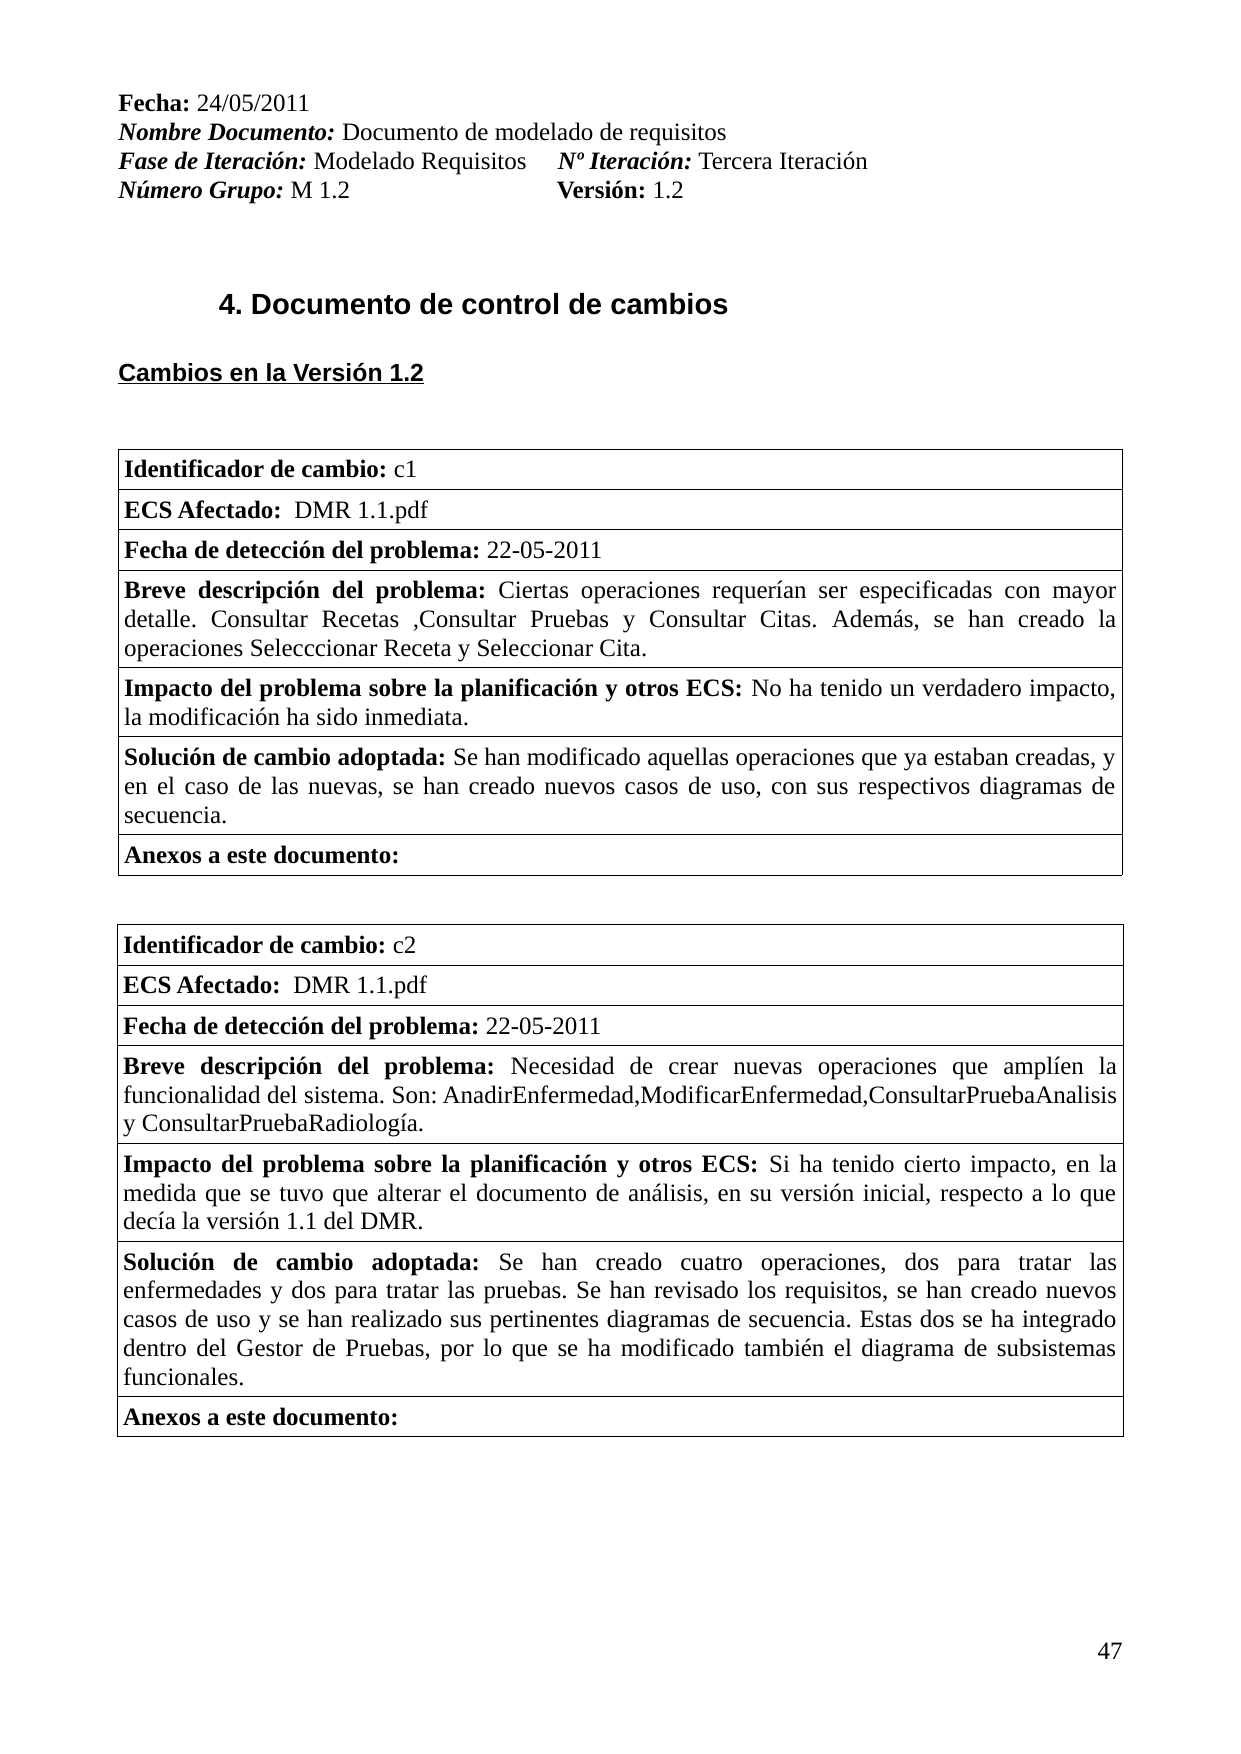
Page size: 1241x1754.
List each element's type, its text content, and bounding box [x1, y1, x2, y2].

table_cell Breve descripción del problema: Ciertas operaciones requerían ser especificadas con mayor detalle. Consultar Recetas ,Consultar Pruebas y Consultar Citas. Además, se han creado la operaciones Selecccionar Receta y Seleccionar Cita. [119, 571, 1122, 667]
table_header Identificador de cambio: c2 [118, 925, 1123, 964]
table_cell Solución de cambio adoptada: Se han modificado aquellas operaciones que ya estaban creadas, y en el caso de las nuevas, se han creado nuevos casos de uso, con sus respectivos diagramas de secuencia. [119, 737, 1122, 834]
table_cell ECS Afectado: DMR 1.1.pdf [119, 490, 1122, 529]
subtitle Cambios en la Versión 1.2 [118, 358, 1122, 386]
table_cell ECS Afectado: DMR 1.1.pdf [118, 966, 1123, 1005]
table_header Identificador de cambio: c1 [119, 450, 1122, 489]
table_cell Anexos a este documento: [119, 835, 1122, 874]
table_cell Fecha de detección del problema: 22-05-2011 [119, 530, 1122, 569]
table_cell Impacto del problema sobre la planificación y otros ECS: No ha tenido un verdadero impacto, la modificación ha sido inmediata. [119, 668, 1122, 736]
table_cell Impacto del problema sobre la planificación y otros ECS: Si ha tenido cierto impacto, en la medida que se tuvo que alterar el documento de análisis, en su versión inicial, respecto a lo que decía la versión 1.1 del DMR. [118, 1144, 1123, 1241]
table_cell Fecha de detección del problema: 22-05-2011 [118, 1006, 1123, 1045]
table_cell Breve descripción del problema: Necesidad de crear nuevas operaciones que amplíen la funcionalidad del sistema. Son: AnadirEnfermedad,ModificarEnfermedad,ConsultarPruebaAnalisis y ConsultarPruebaRadiología. [118, 1046, 1123, 1143]
table_cell Solución de cambio adoptada: Se han creado cuatro operaciones, dos para tratar las enfermedades y dos para tratar las pruebas. Se han revisado los requisitos, se han creado nuevos casos de uso y se han realizado sus pertinentes diagramas de secuencia. Estas dos se ha integrado dentro del Gestor de Pruebas, por lo que se ha modificado también el diagrama de subsistemas funcionales. [118, 1242, 1123, 1396]
subtitle 4. Documento de control de cambios [163, 287, 1122, 320]
table_cell Anexos a este documento: [118, 1397, 1123, 1436]
